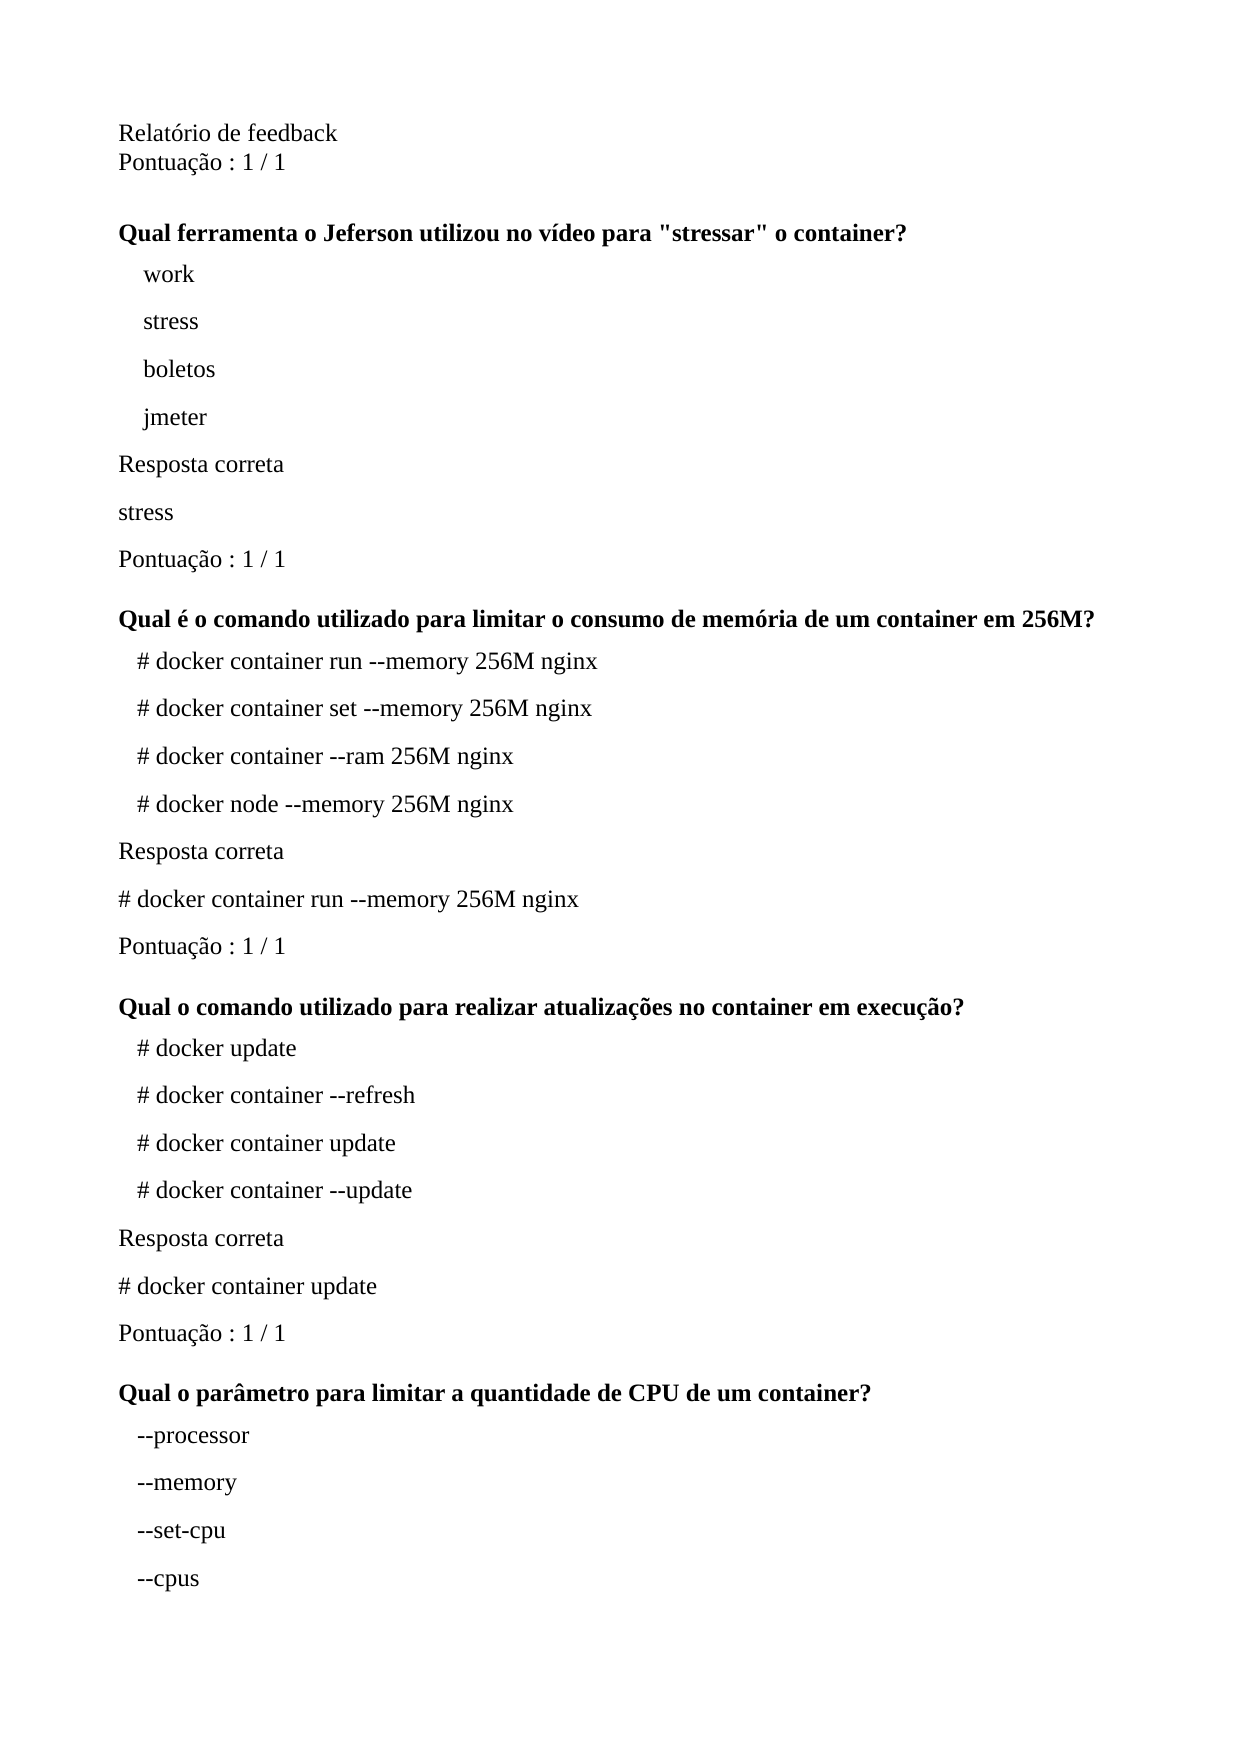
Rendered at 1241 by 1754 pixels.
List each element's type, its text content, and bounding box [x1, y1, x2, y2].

text # docker update [118, 1033, 1122, 1062]
text Pontuação : 1 / 1 [118, 1318, 1122, 1347]
text boletos [118, 354, 1122, 383]
text --processor [118, 1420, 1122, 1448]
subtitle Qual o parâmetro para limitar a quantidade de CPU de um container? [118, 1378, 1122, 1407]
text Pontuação : 1 / 1 [118, 147, 1122, 176]
text # docker container update [118, 1128, 1122, 1157]
text Resposta correta [118, 836, 1122, 865]
text # docker container --ram 256M nginx [118, 741, 1122, 770]
text # docker container update [118, 1271, 1122, 1299]
text --set-cpu [118, 1515, 1122, 1544]
text Resposta correta [118, 1223, 1122, 1252]
subtitle Qual ferramenta o Jeferson utilizou no vídeo para "stressar" o container? [118, 218, 1122, 246]
text # docker container run --memory 256M nginx [118, 646, 1122, 674]
text # docker container --update [118, 1176, 1122, 1204]
subtitle Qual o comando utilizado para realizar atualizações no container em execução? [118, 992, 1122, 1020]
text --cpus [118, 1563, 1122, 1591]
text # docker container set --memory 256M nginx [118, 693, 1122, 722]
text jmeter [118, 402, 1122, 430]
text stress [118, 306, 1122, 335]
text # docker container run --memory 256M nginx [118, 884, 1122, 913]
text stress [118, 497, 1122, 526]
text --memory [118, 1467, 1122, 1496]
text # docker container --refresh [118, 1080, 1122, 1109]
text # docker node --memory 256M nginx [118, 789, 1122, 817]
text work [118, 259, 1122, 288]
text Resposta correta [118, 449, 1122, 478]
text Relatório de feedback [118, 118, 1122, 147]
text Pontuação : 1 / 1 [118, 931, 1122, 960]
subtitle Qual é o comando utilizado para limitar o consumo de memória de um container em 256M? [118, 604, 1122, 633]
text Pontuação : 1 / 1 [118, 544, 1122, 573]
